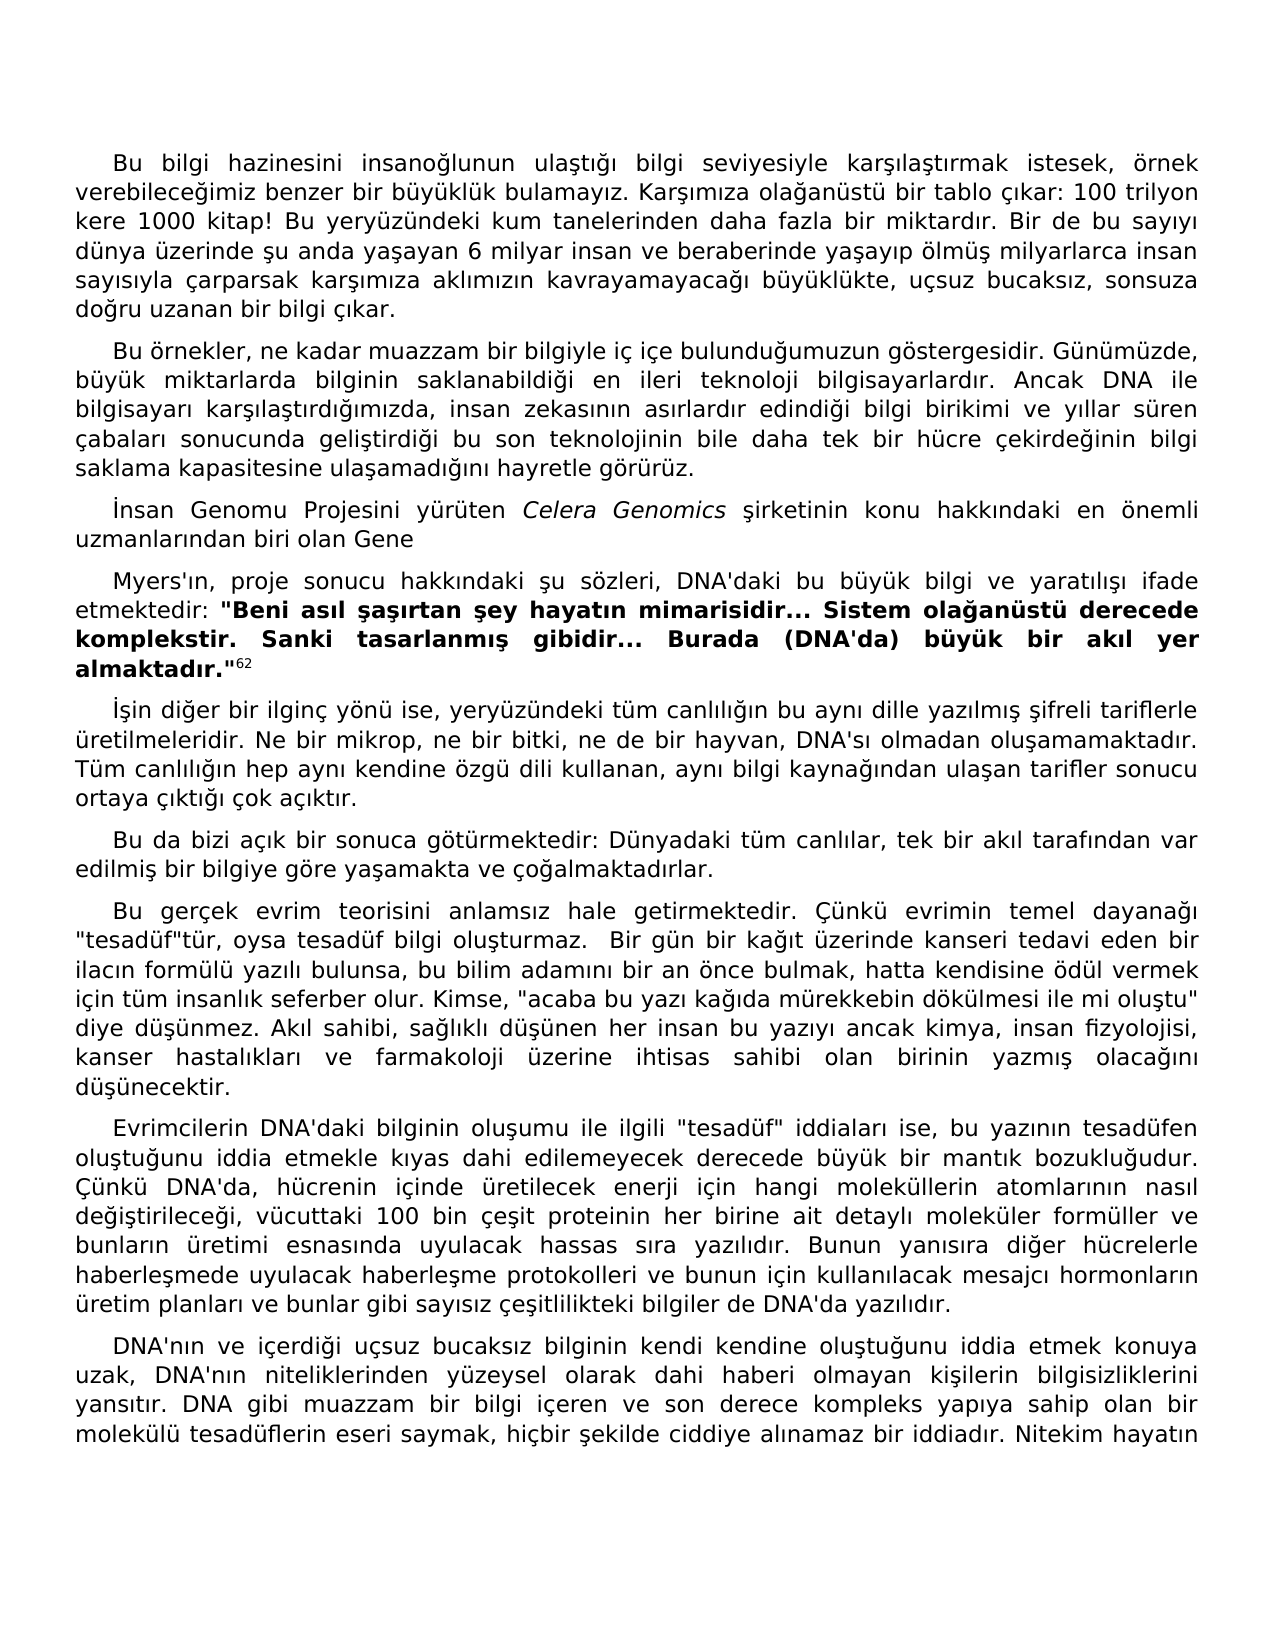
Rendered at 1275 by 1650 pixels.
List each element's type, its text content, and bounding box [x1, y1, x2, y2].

text Evrimcilerin DNA'daki bilginin oluşumu ile ilgili "tesadüf" iddiaları ise, bu yazının tesadüfen oluştuğunu iddia etmekle kıyas dahi edilemeyecek derecede büyük bir mantık bozukluğudur. Çünkü DNA'da, hücrenin içinde üretilecek enerji için hangi moleküllerin atomlarının nasıl değiştirileceği, vücuttaki 100 bin çeşit proteinin her birine ait detaylı moleküler formüller ve bunların üretimi esnasında uyulacak hassas sıra yazılıdır. Bunun yanısıra diğer hücrelerle haberleşmede uyulacak haberleşme protokolleri ve bunun için kullanılacak mesajcı hormonların üretim planları ve bunlar gibi sayısız çeşitlilikteki bilgiler de DNA'da yazılıdır. [75, 1116, 1200, 1318]
text DNA'nın ve içerdiği uçsuz bucaksız bilginin kendi kendine oluştuğunu iddia etmek konuya uzak, DNA'nın niteliklerinden yüzeysel olarak dahi haberi olmayan kişilerin bilgisizliklerini yansıtır. DNA gibi muazzam bir bilgi içeren ve son derece kompleks yapıya sahip olan bir molekülü tesadüflerin eseri saymak, hiçbir şekilde ciddiye alınamaz bir iddiadır. Nitekim hayatın [75, 1333, 1200, 1447]
text İnsan Genomu Projesini yürüten Celera Genomics şirketinin konu hakkındaki en önemli uzmanlarından biri olan Gene [75, 497, 1200, 553]
text Bu bilgi hazinesini insanoğlunun ulaştığı bilgi seviyesiyle karşılaştırmak istesek, örnek verebileceğimiz benzer bir büyüklük bulamayız. Karşımıza olağanüstü bir tablo çıkar: 100 trilyon kere 1000 kitap! Bu yeryüzündeki kum tanelerinden daha fazla bir miktardır. Bir de bu sayıyı dünya üzerinde şu anda yaşayan 6 milyar insan ve beraberinde yaşayıp ölmüş milyarlarca insan sayısıyla çarparsak karşımıza aklımızın kavrayamayacağı büyüklükte, uçsuz bucaksız, sonsuza doğru uzanan bir bilgi çıkar. [75, 150, 1200, 323]
text İşin diğer bir ilginç yönü ise, yeryüzündeki tüm canlılığın bu aynı dille yazılmış şifreli tariflerle üretilmeleridir. Ne bir mikrop, ne bir bitki, ne de bir hayvan, DNA'sı olmadan oluşamamaktadır. Tüm canlılığın hep aynı kendine özgü dili kullanan, aynı bilgi kaynağından ulaşan tarifler sonucu ortaya çıktığı çok açıktır. [75, 698, 1200, 812]
text Myers'ın, proje sonucu hakkındaki şu sözleri, DNA'daki bu büyük bilgi ve yaratılışı ifade etmektedir: "Beni asıl şaşırtan şey hayatın mimarisidir... Sistem olağanüstü derecede komplekstir. Sanki tasarlanmış gibidir... Burada (DNA'da) büyük bir akıl yer almaktadır."62 [75, 568, 1200, 682]
text Bu da bizi açık bir sonuca götürmektedir: Dünyadaki tüm canlılar, tek bir akıl tarafından var edilmiş bir bilgiye göre yaşamakta ve çoğalmaktadırlar. [75, 827, 1200, 883]
text Bu gerçek evrim teorisini anlamsız hale getirmektedir. Çünkü evrimin temel dayanağı "tesadüf"tür, oysa tesadüf bilgi oluşturmaz. Bir gün bir kağıt üzerinde kanseri tedavi eden bir ilacın formülü yazılı bulunsa, bu bilim adamını bir an önce bulmak, hatta kendisine ödül vermek için tüm insanlık seferber olur. Kimse, "acaba bu yazı kağıda mürekkebin dökülmesi ile mi oluştu" diye düşünmez. Akıl sahibi, sağlıklı düşünen her insan bu yazıyı ancak kimya, insan fizyolojisi, kanser hastalıkları ve farmakoloji üzerine ihtisas sahibi olan birinin yazmış olacağını düşünecektir. [75, 898, 1200, 1101]
text Bu örnekler, ne kadar muazzam bir bilgiyle iç içe bulunduğumuzun göstergesidir. Günümüzde, büyük miktarlarda bilginin saklanabildiği en ileri teknoloji bilgisayarlardır. Ancak DNA ile bilgisayarı karşılaştırdığımızda, insan zekasının asırlardır edindiği bilgi birikimi ve yıllar süren çabaları sonucunda geliştirdiği bu son teknolojinin bile daha tek bir hücre çekirdeğinin bilgi saklama kapasitesine ulaşamadığını hayretle görürüz. [75, 338, 1200, 482]
